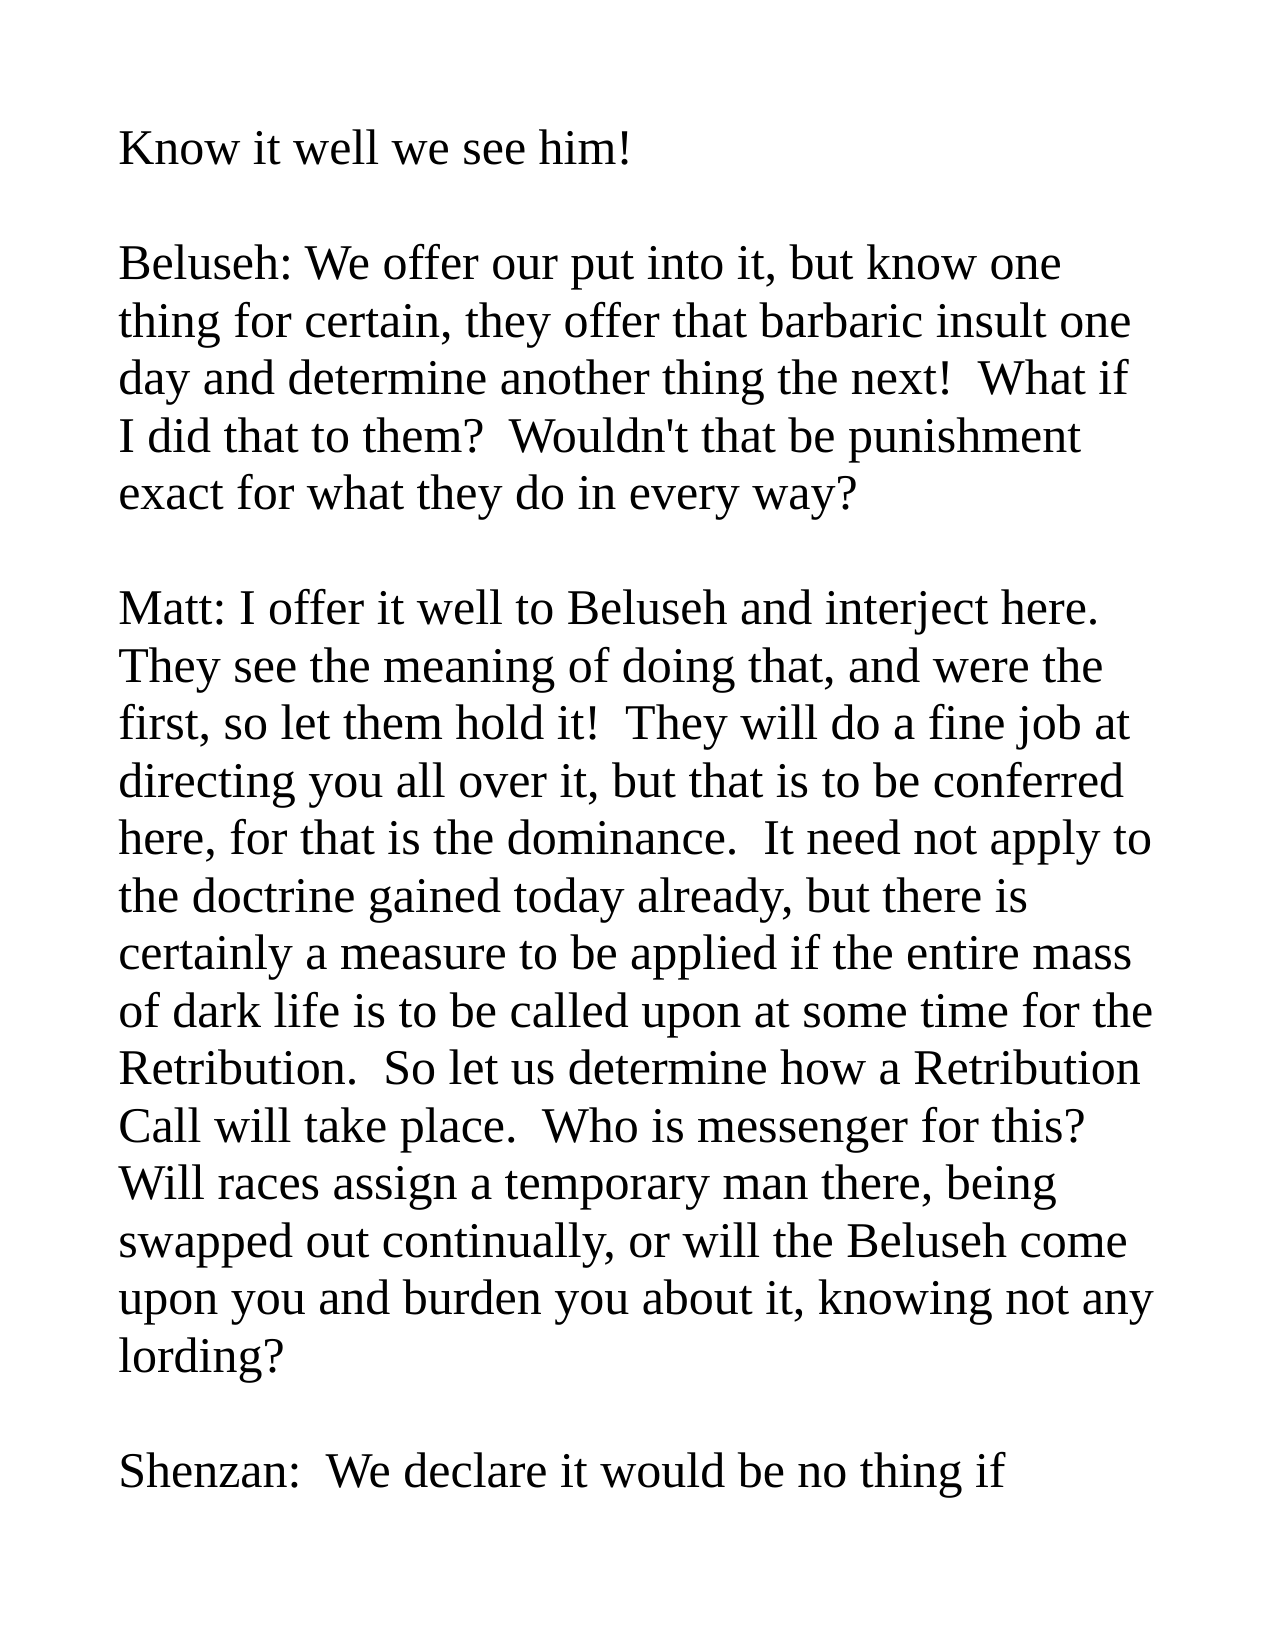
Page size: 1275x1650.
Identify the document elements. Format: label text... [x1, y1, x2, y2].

text Know it well we see him! [118, 118, 1157, 176]
text Beluseh: We offer our put into it, but know one thing for certain, they offer that barbaric insult one day and determine another thing the next! What if I did that to them? Wouldn't that be punishment exact for what they do in every way? [118, 233, 1157, 521]
text Shenzan: We declare it would be no thing if [118, 1441, 1157, 1498]
text Matt: I offer it well to Beluseh and interject here. They see the meaning of doing that, and were the first, so let them hold it! They will do a fine job at directing you all over it, but that is to be conferred here, for that is the dominance. It need not apply to the doctrine gained today already, but there is certainly a measure to be applied if the entire mass of dark life is to be called upon at some time for the Retribution. So let us determine how a Retribution Call will take place. Who is messenger for this? Will races assign a temporary man there, being swapped out continually, or will the Beluseh come upon you and burden you about it, knowing not any lording? [118, 578, 1157, 1383]
